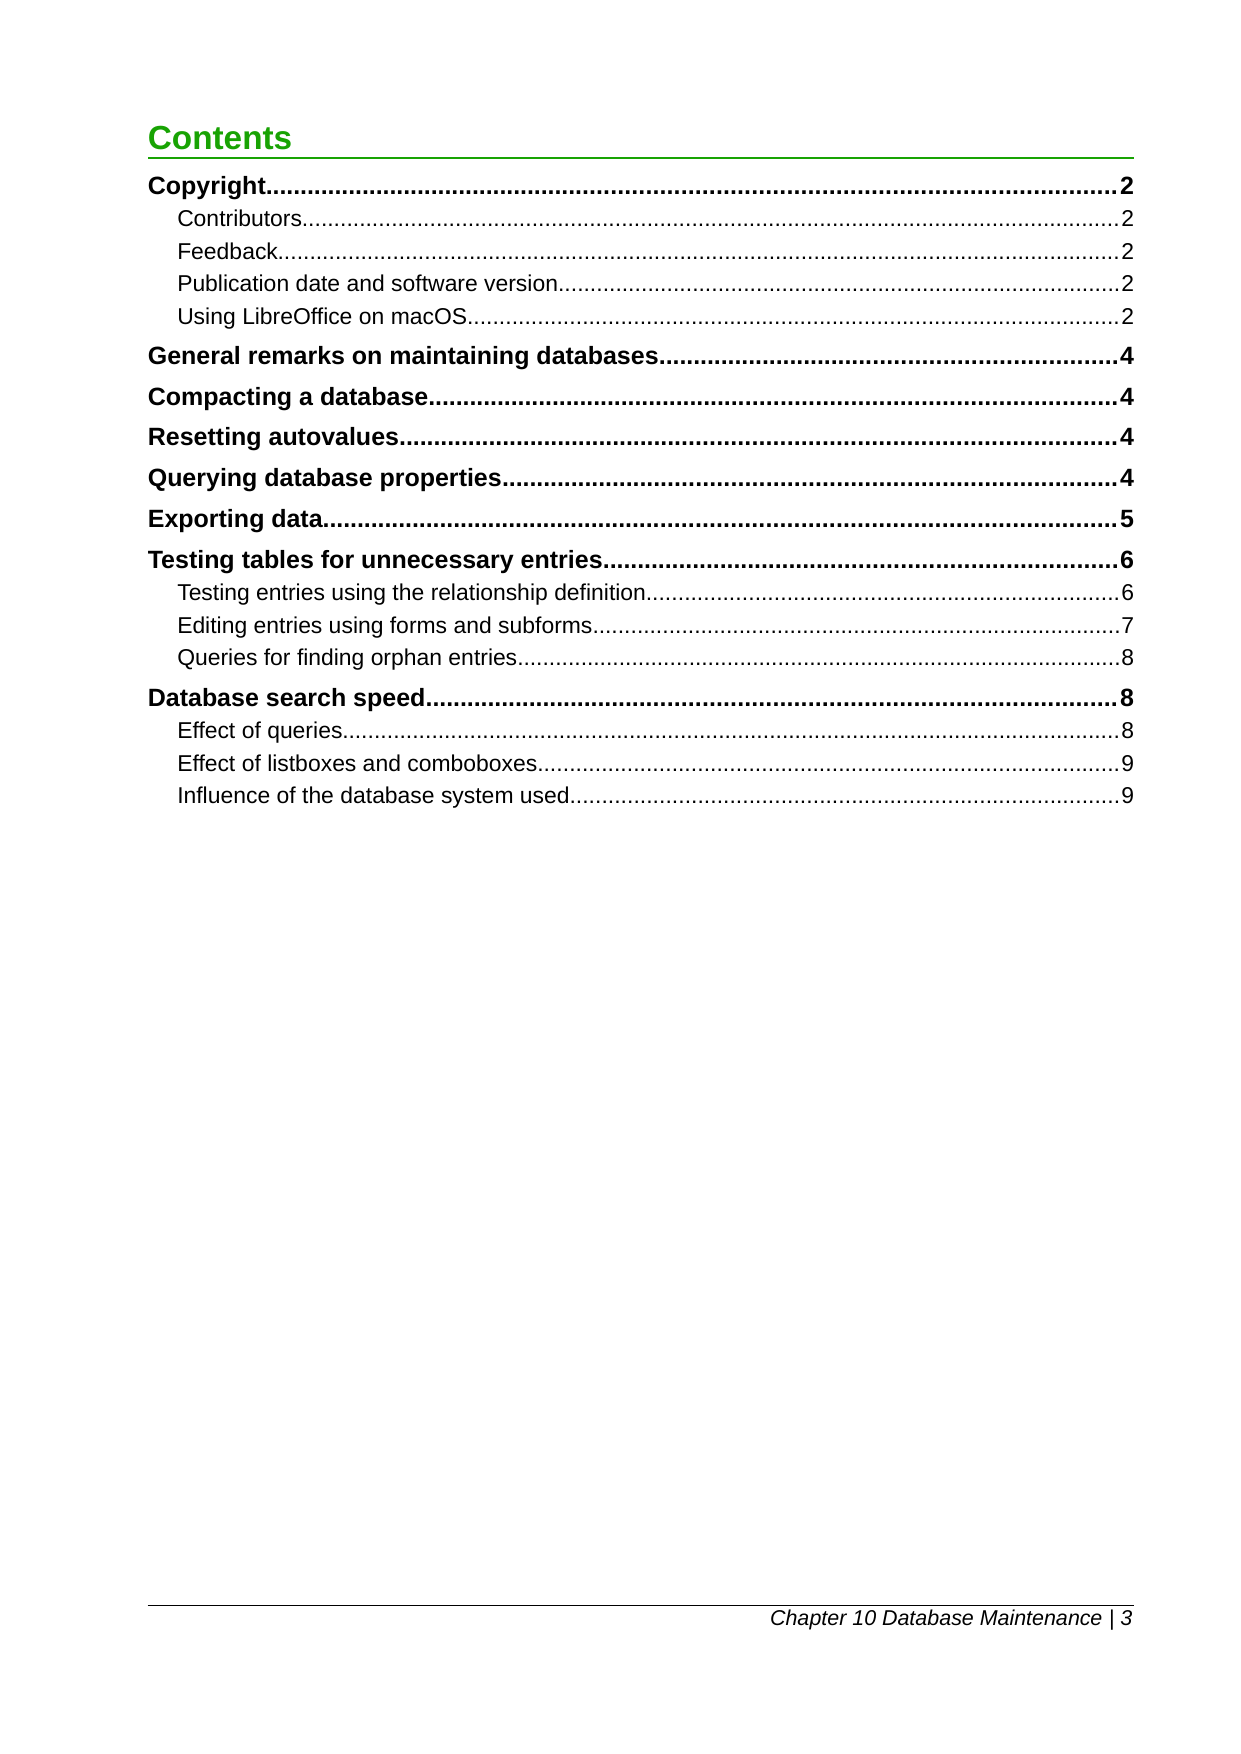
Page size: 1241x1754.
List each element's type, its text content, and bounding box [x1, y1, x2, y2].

text Queries for finding orphan entries 8 [177, 644, 1134, 671]
text Publication date and software version 2 [177, 270, 1134, 297]
subtitle Contents [148, 118, 1134, 157]
text Feedback 2 [177, 238, 1134, 264]
text Contributors 2 [177, 205, 1134, 232]
text Effect of listboxes and comboboxes 9 [177, 750, 1134, 776]
text Editing entries using forms and subforms 7 [177, 612, 1134, 638]
text Testing entries using the relationship definition 6 [177, 579, 1134, 606]
text Querying database properties 4 [148, 463, 1134, 492]
text Copyright 2 [148, 171, 1134, 199]
text General remarks on maintaining databases 4 [148, 341, 1134, 370]
text Effect of queries 8 [177, 717, 1134, 744]
text Using LibreOffice on macOS 2 [177, 303, 1134, 329]
text Compacting a database 4 [148, 382, 1134, 410]
text Influence of the database system used 9 [177, 782, 1134, 808]
text Exporting data 5 [148, 504, 1134, 533]
text Testing tables for unnecessary entries 6 [148, 544, 1134, 573]
text Resetting autovalues 4 [148, 422, 1134, 451]
text Database search speed 8 [148, 682, 1134, 711]
